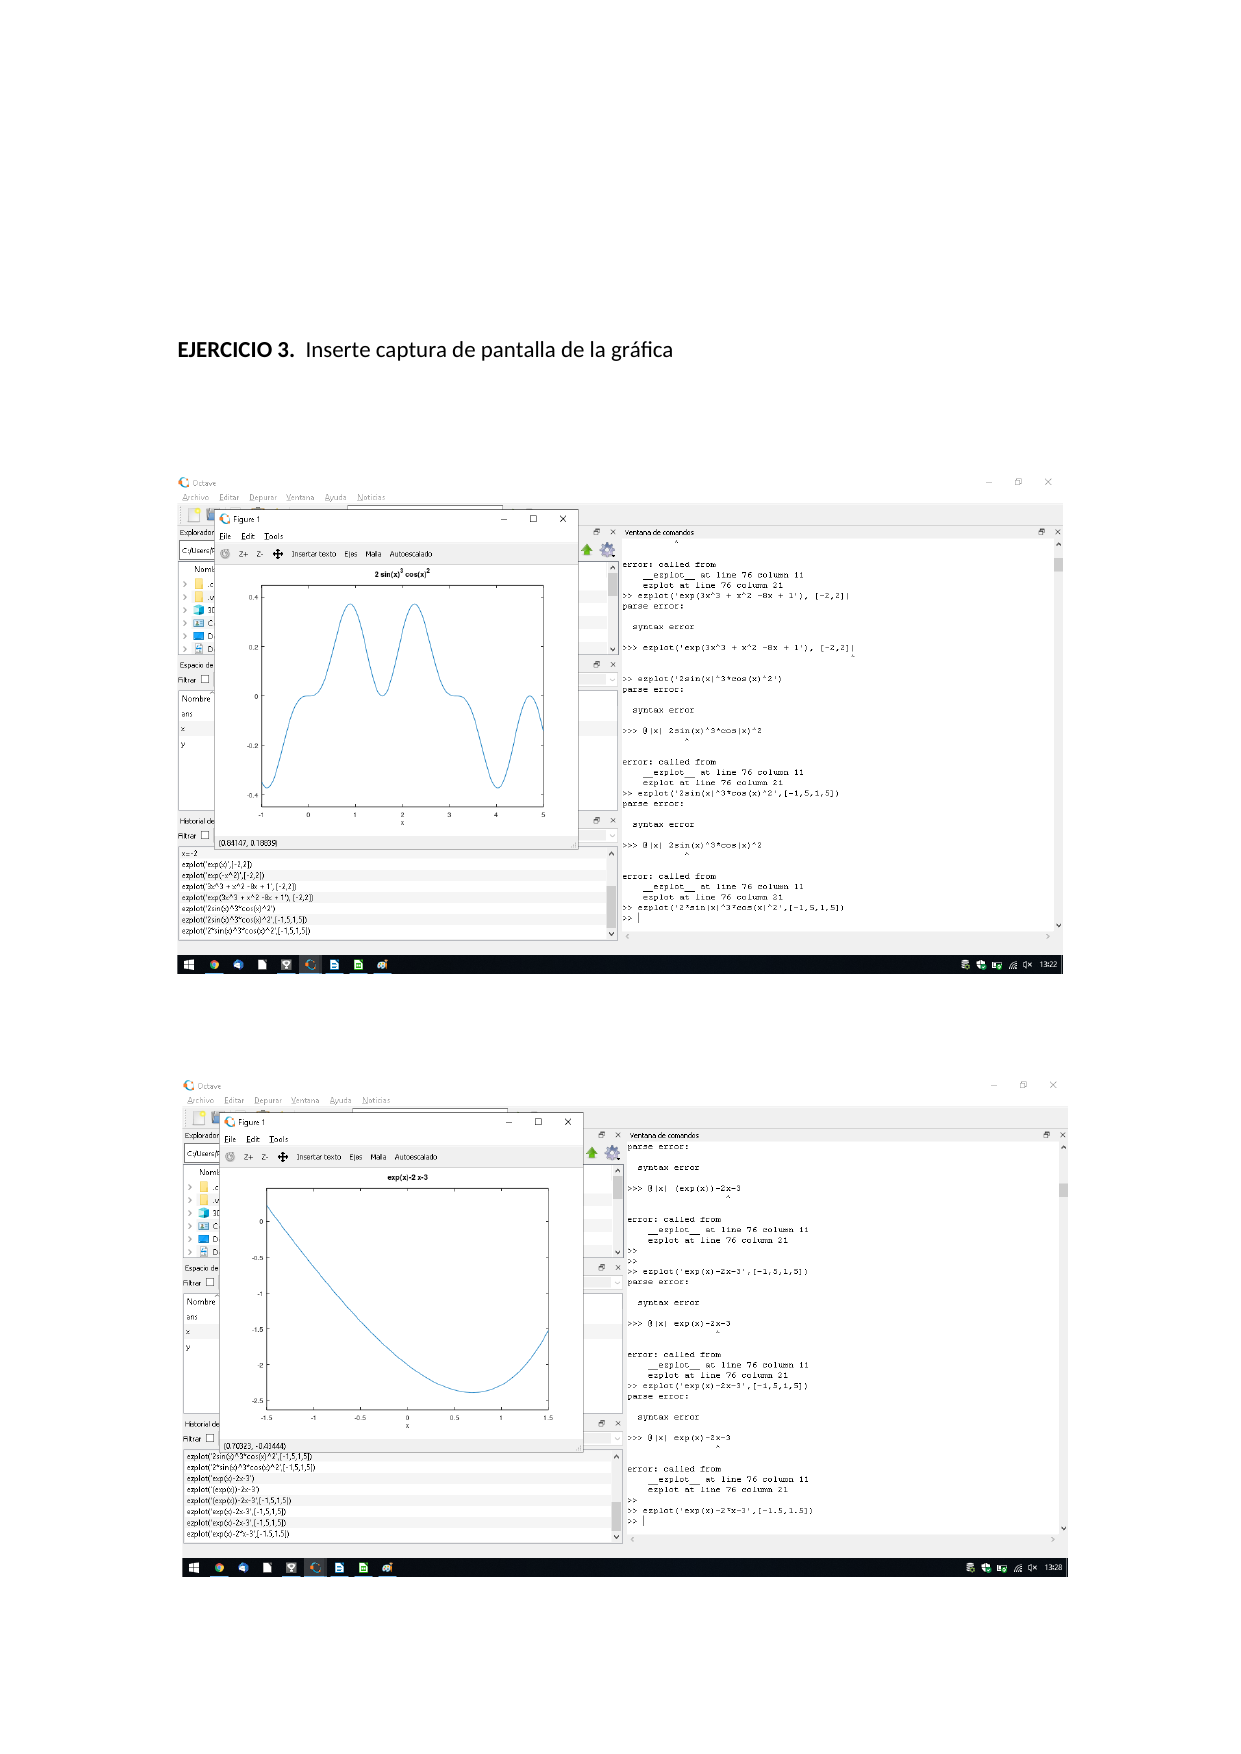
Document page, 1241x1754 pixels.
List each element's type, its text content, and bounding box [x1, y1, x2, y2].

picture [177, 475, 1063, 974]
text EJERCICIO 3. Inserte captura de pantalla de la gráfica [177, 335, 1063, 363]
picture [182, 1078, 1068, 1577]
